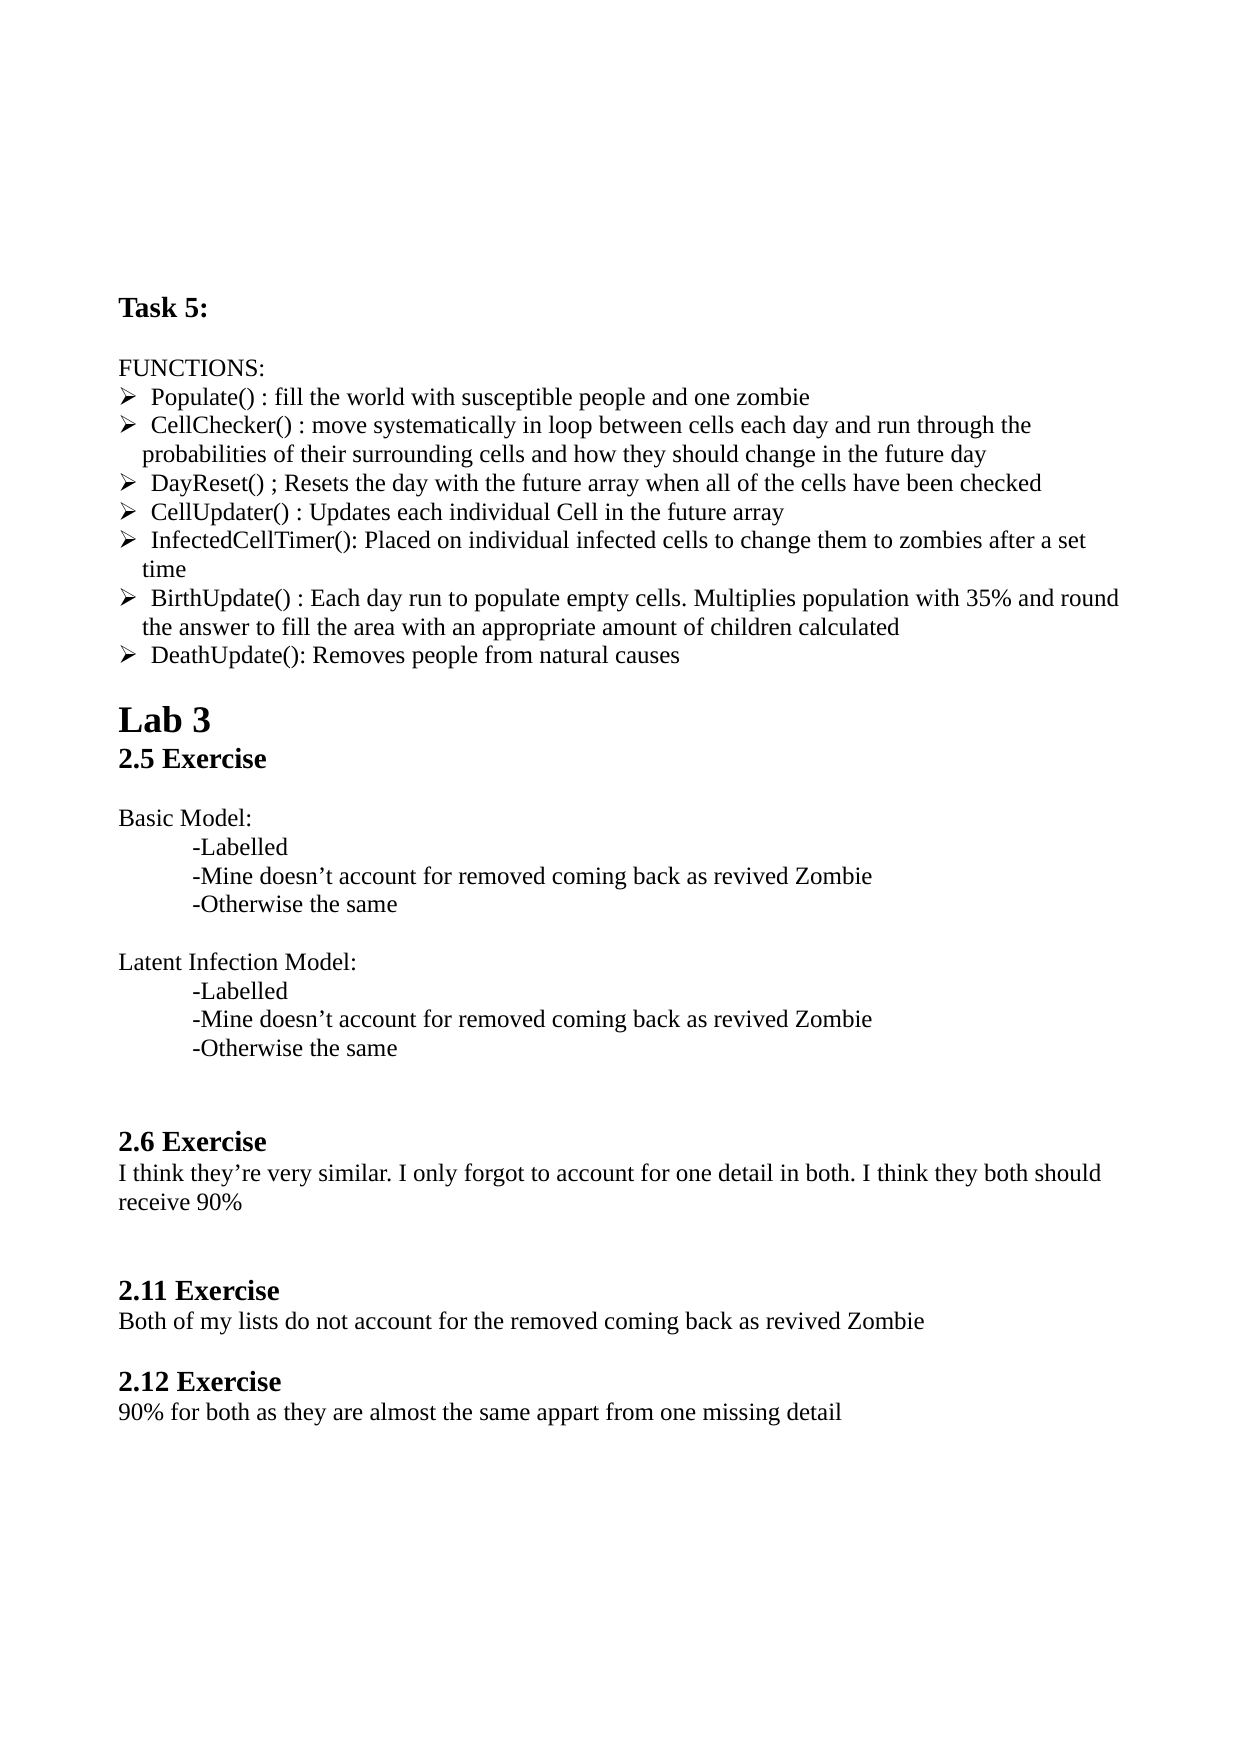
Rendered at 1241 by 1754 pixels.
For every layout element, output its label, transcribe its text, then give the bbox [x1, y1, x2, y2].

text -Mine doesn’t account for removed coming back as revived Zombie [118, 861, 1122, 889]
text Basic Model: [118, 803, 1122, 832]
text FUNCTIONS: [118, 353, 1122, 382]
text Both of my lists do not account for the removed coming back as revived Zombie [118, 1306, 1122, 1335]
list DeathUpdate(): Removes people from natural causes [118, 640, 1122, 669]
text 2.5 Exercise [118, 741, 1122, 774]
text Latent Infection Model: [118, 947, 1122, 976]
text -Otherwise the same [118, 1033, 1122, 1062]
text -Mine doesn’t account for removed coming back as revived Zombie [118, 1004, 1122, 1033]
list CellUpdater() : Updates each individual Cell in the future array [118, 497, 1122, 525]
list CellChecker() : move systematically in loop between cells each day and run through the probabilities of their surrounding cells and how they should change in the future day [118, 410, 1122, 468]
text 2.6 Exercise [118, 1124, 1122, 1158]
list BirthUpdate() : Each day run to populate empty cells. Multiplies population with 35% and round the answer to fill the area with an appropriate amount of children calculated [118, 583, 1122, 640]
text -Labelled [118, 976, 1122, 1004]
list InfectedCellTimer(): Placed on individual infected cells to change them to zombies after a set time [118, 525, 1122, 583]
text 2.11 Exercise [118, 1273, 1122, 1306]
text -Otherwise the same [118, 889, 1122, 918]
list Populate() : fill the world with susceptible people and one zombie [118, 382, 1122, 410]
text 90% for both as they are almost the same appart from one missing detail [118, 1397, 1122, 1426]
text Task 5: [118, 291, 1122, 324]
text 2.12 Exercise [118, 1364, 1122, 1397]
text Lab 3 [118, 698, 1122, 741]
text -Labelled [118, 832, 1122, 861]
list DayReset() ; Resets the day with the future array when all of the cells have been checked [118, 468, 1122, 497]
text I think they’re very similar. I only forgot to account for one detail in both. I think they both should receive 90% [118, 1158, 1122, 1215]
